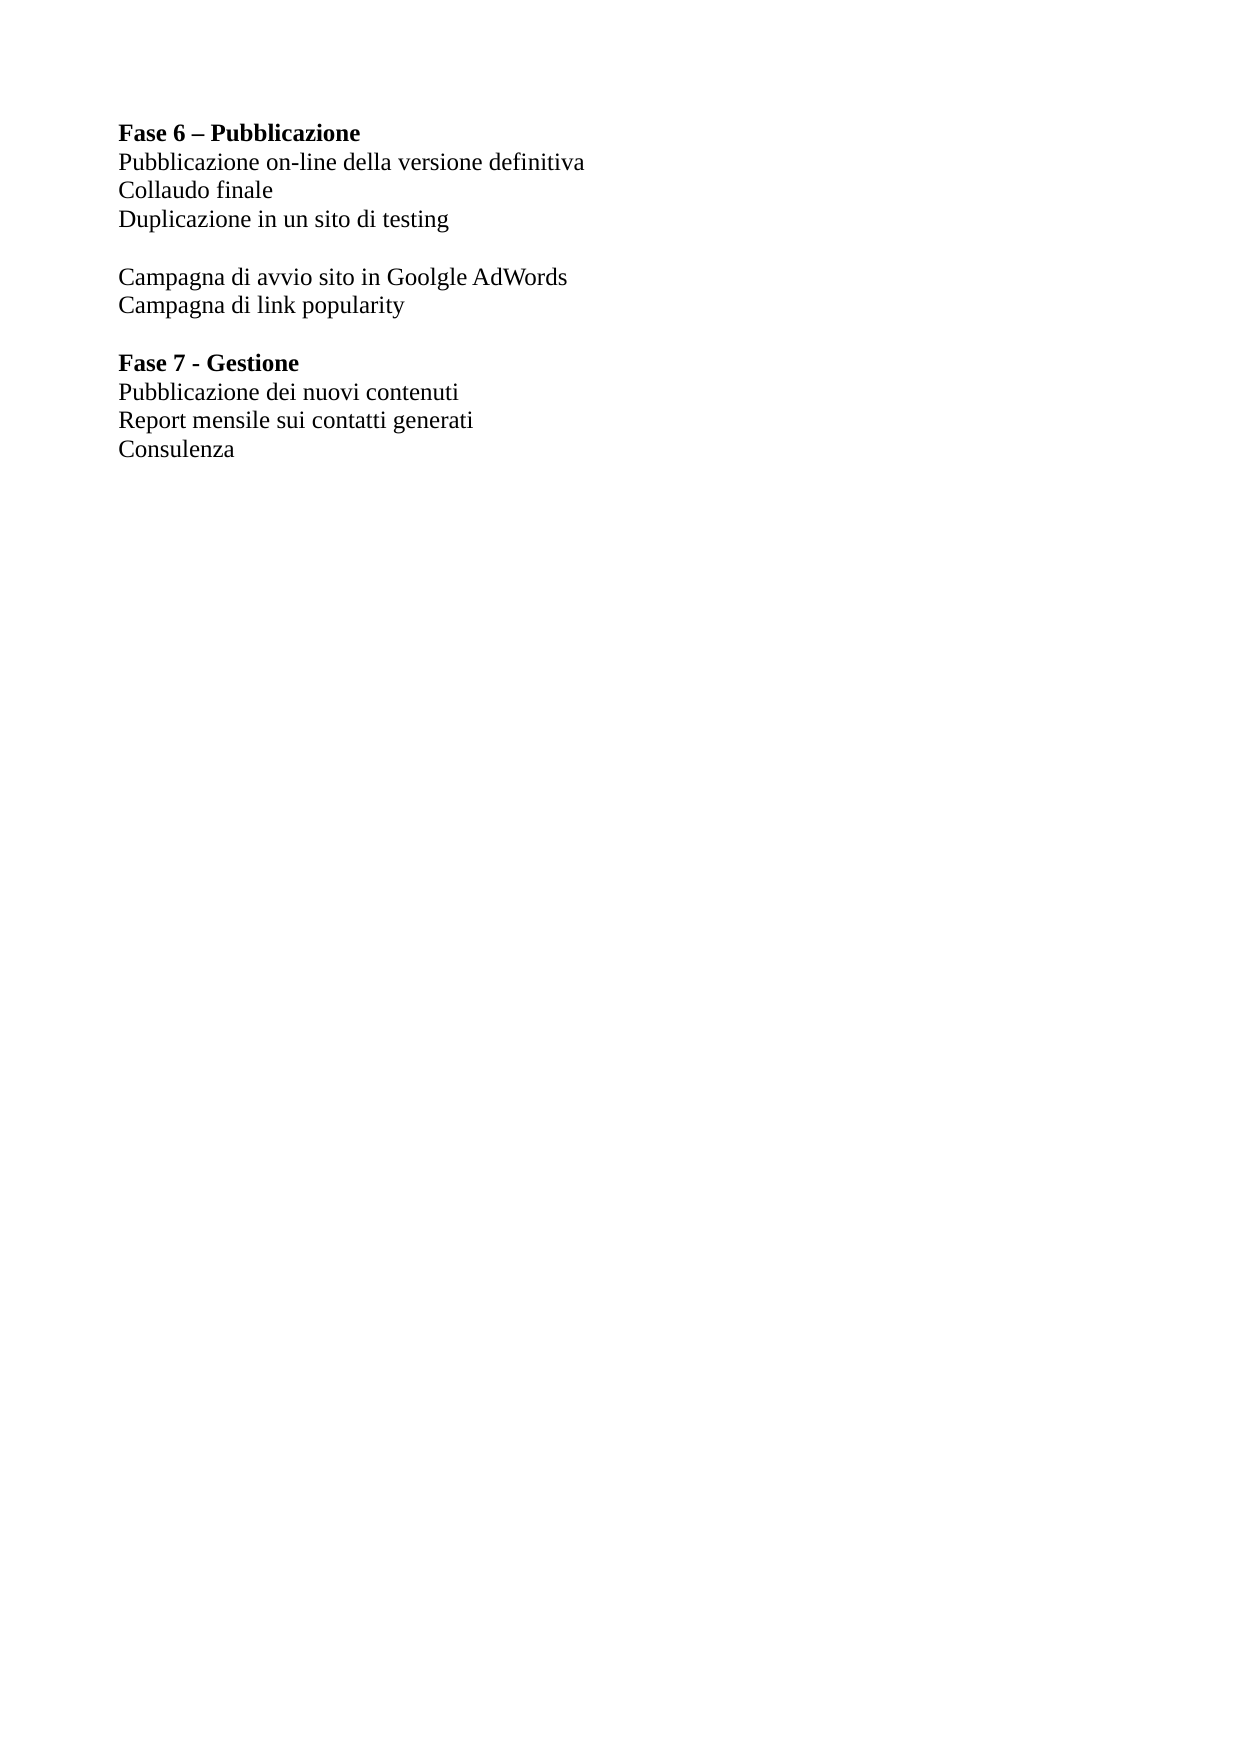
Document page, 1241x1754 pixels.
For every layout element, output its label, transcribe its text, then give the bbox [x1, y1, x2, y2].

text Pubblicazione dei nuovi contenuti [118, 377, 1122, 406]
text Fase 7 - Gestione [118, 348, 1122, 377]
text Campagna di avvio sito in Goolgle AdWords [118, 262, 1122, 291]
text Consulenza [118, 434, 1122, 463]
text Duplicazione in un sito di testing [118, 204, 1122, 233]
text Fase 6 – Pubblicazione [118, 118, 1122, 147]
text Pubblicazione on-line della versione definitiva [118, 147, 1122, 176]
text Report mensile sui contatti generati [118, 406, 1122, 434]
text Campagna di link popularity [118, 291, 1122, 319]
text Collaudo finale [118, 176, 1122, 204]
